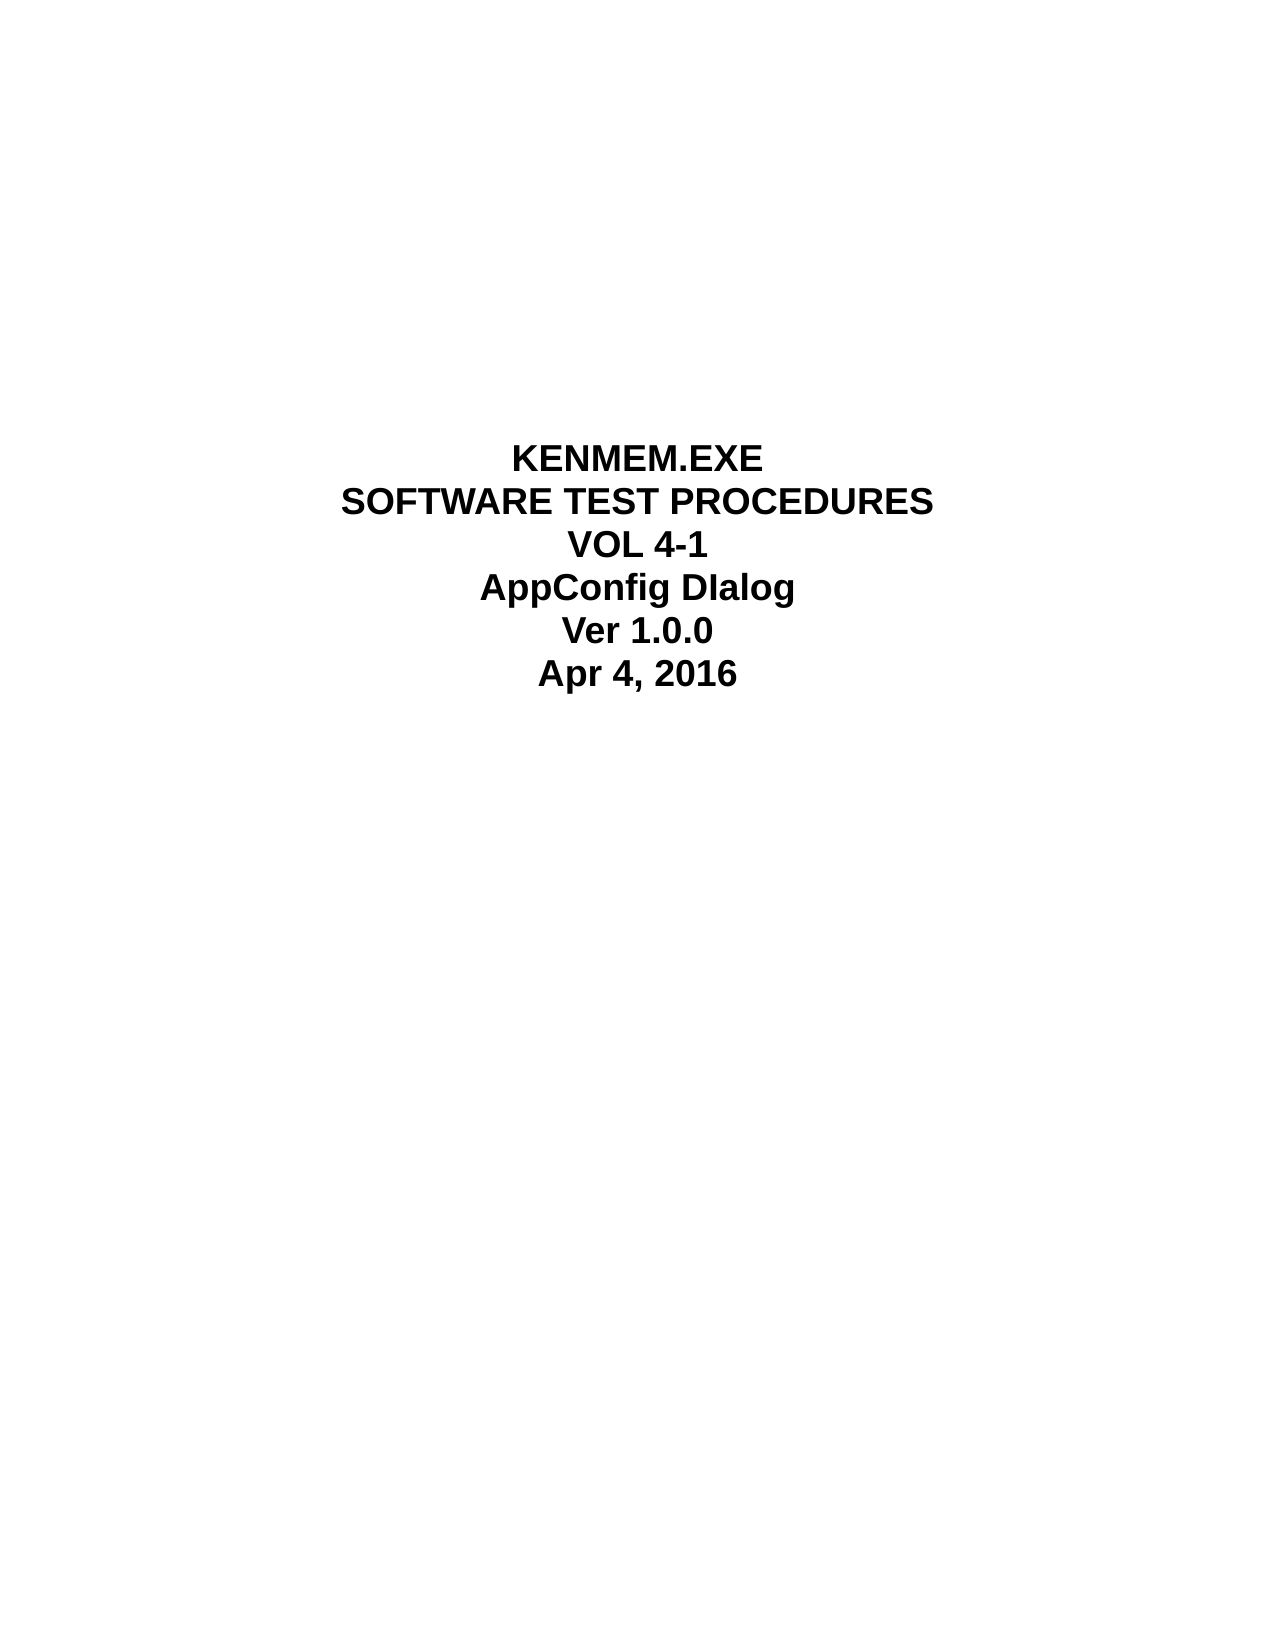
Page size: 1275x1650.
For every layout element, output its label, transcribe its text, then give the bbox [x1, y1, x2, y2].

text Apr 4, 2016 [118, 651, 1157, 694]
text KENMEM.EXE [118, 436, 1157, 479]
text VOL 4-1 [118, 522, 1157, 565]
text AppConfig DIalog [118, 565, 1157, 608]
text SOFTWARE TEST PROCEDURES [118, 479, 1157, 522]
text Ver 1.0.0 [118, 608, 1157, 651]
